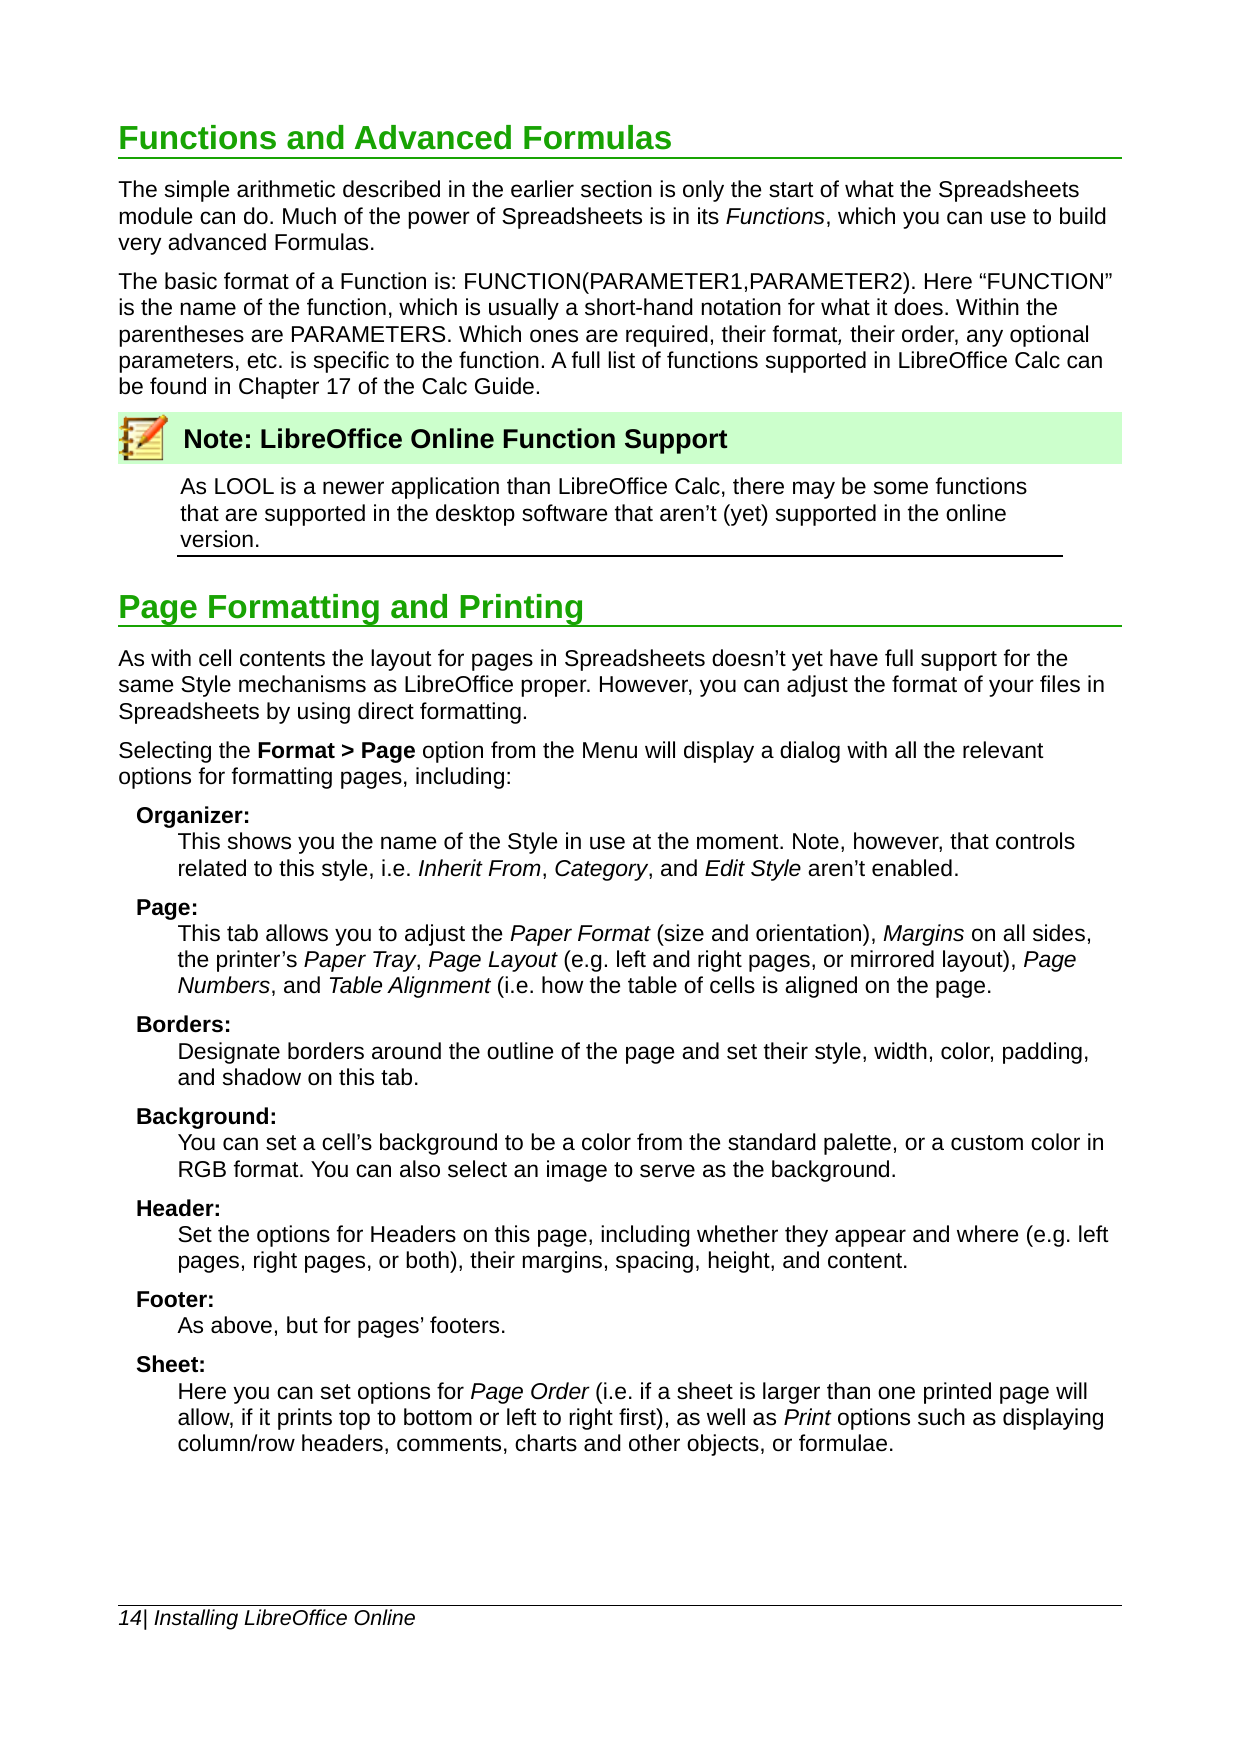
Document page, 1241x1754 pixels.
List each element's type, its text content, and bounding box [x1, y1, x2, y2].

subtitle Functions and Advanced Formulas [118, 118, 1122, 157]
text Set the options for Headers on this page, including whether they appear and where (e.g. left pages, right pages, or both), their margins, spacing, height, and content. [177, 1221, 1122, 1273]
text Sheet: [136, 1351, 1122, 1378]
text The basic format of a Function is: FUNCTION(PARAMETER1,PARAMETER2). Here “FUNCTION” is the name of the function, which is usually a short-hand notation for what it does. Within the parentheses are PARAMETERS. Which ones are required, their format, their order, any optional parameters, etc. is specific to the function. A full list of functions supported in LibreOffice Calc can be found in Chapter 17 of the Calc Guide. [118, 268, 1122, 400]
text This shows you the name of the Style in use at the moment. Note, however, that controls related to this style, i.e. Inherit From, Category, and Edit Style aren’t enabled. [177, 828, 1122, 881]
text Selecting the Format > Page option from the Menu will display a dialog with all the relevant options for formatting pages, including: [118, 737, 1122, 789]
text Organizer: [136, 802, 1122, 828]
text As with cell contents the layout for pages in Spreadsheets doesn’t yet have full support for the same Style mechanisms as LibreOffice proper. However, you can adjust the format of your files in Spreadsheets by using direct formatting. [118, 645, 1122, 724]
subtitle Page Formatting and Printing [118, 587, 1122, 625]
subtitle Note: LibreOffice Online Function Support [118, 412, 1122, 464]
text The simple arithmetic described in the earlier section is only the start of what the Spreadsheets module can do. Much of the power of Spreadsheets is in its Functions, which you can use to build very advanced Formulas. [118, 176, 1122, 255]
text As LOOL is a newer application than LibreOffice Calc, there may be some functions that are supported in the desktop software that aren’t (yet) supported in the online version. [177, 470, 1063, 555]
text Footer: [136, 1286, 1122, 1312]
text Here you can set options for Page Order (i.e. if a sheet is larger than one printed page will allow, if it prints top to bottom or left to right first), as well as Print options such as displaying column/row headers, comments, charts and other objects, or formulae. [177, 1378, 1122, 1457]
text You can set a cell’s background to be a color from the standard palette, or a custom color in RGB format. You can also select an image to serve as the background. [177, 1129, 1122, 1182]
text This tab allows you to adjust the Paper Format (size and orientation), Margins on all sides, the printer’s Paper Tray, Page Layout (e.g. left and right pages, or mirrored layout), Page Numbers, and Table Alignment (i.e. how the table of cells is aligned on the page. [177, 920, 1122, 999]
text Header: [136, 1194, 1122, 1221]
picture [119, 413, 170, 464]
text As above, but for pages’ footers. [177, 1312, 1122, 1339]
text Designate borders around the outline of the page and set their style, width, color, padding, and shadow on this tab. [177, 1038, 1122, 1090]
text Background: [136, 1103, 1122, 1129]
text Borders: [136, 1011, 1122, 1038]
text Page: [136, 893, 1122, 920]
